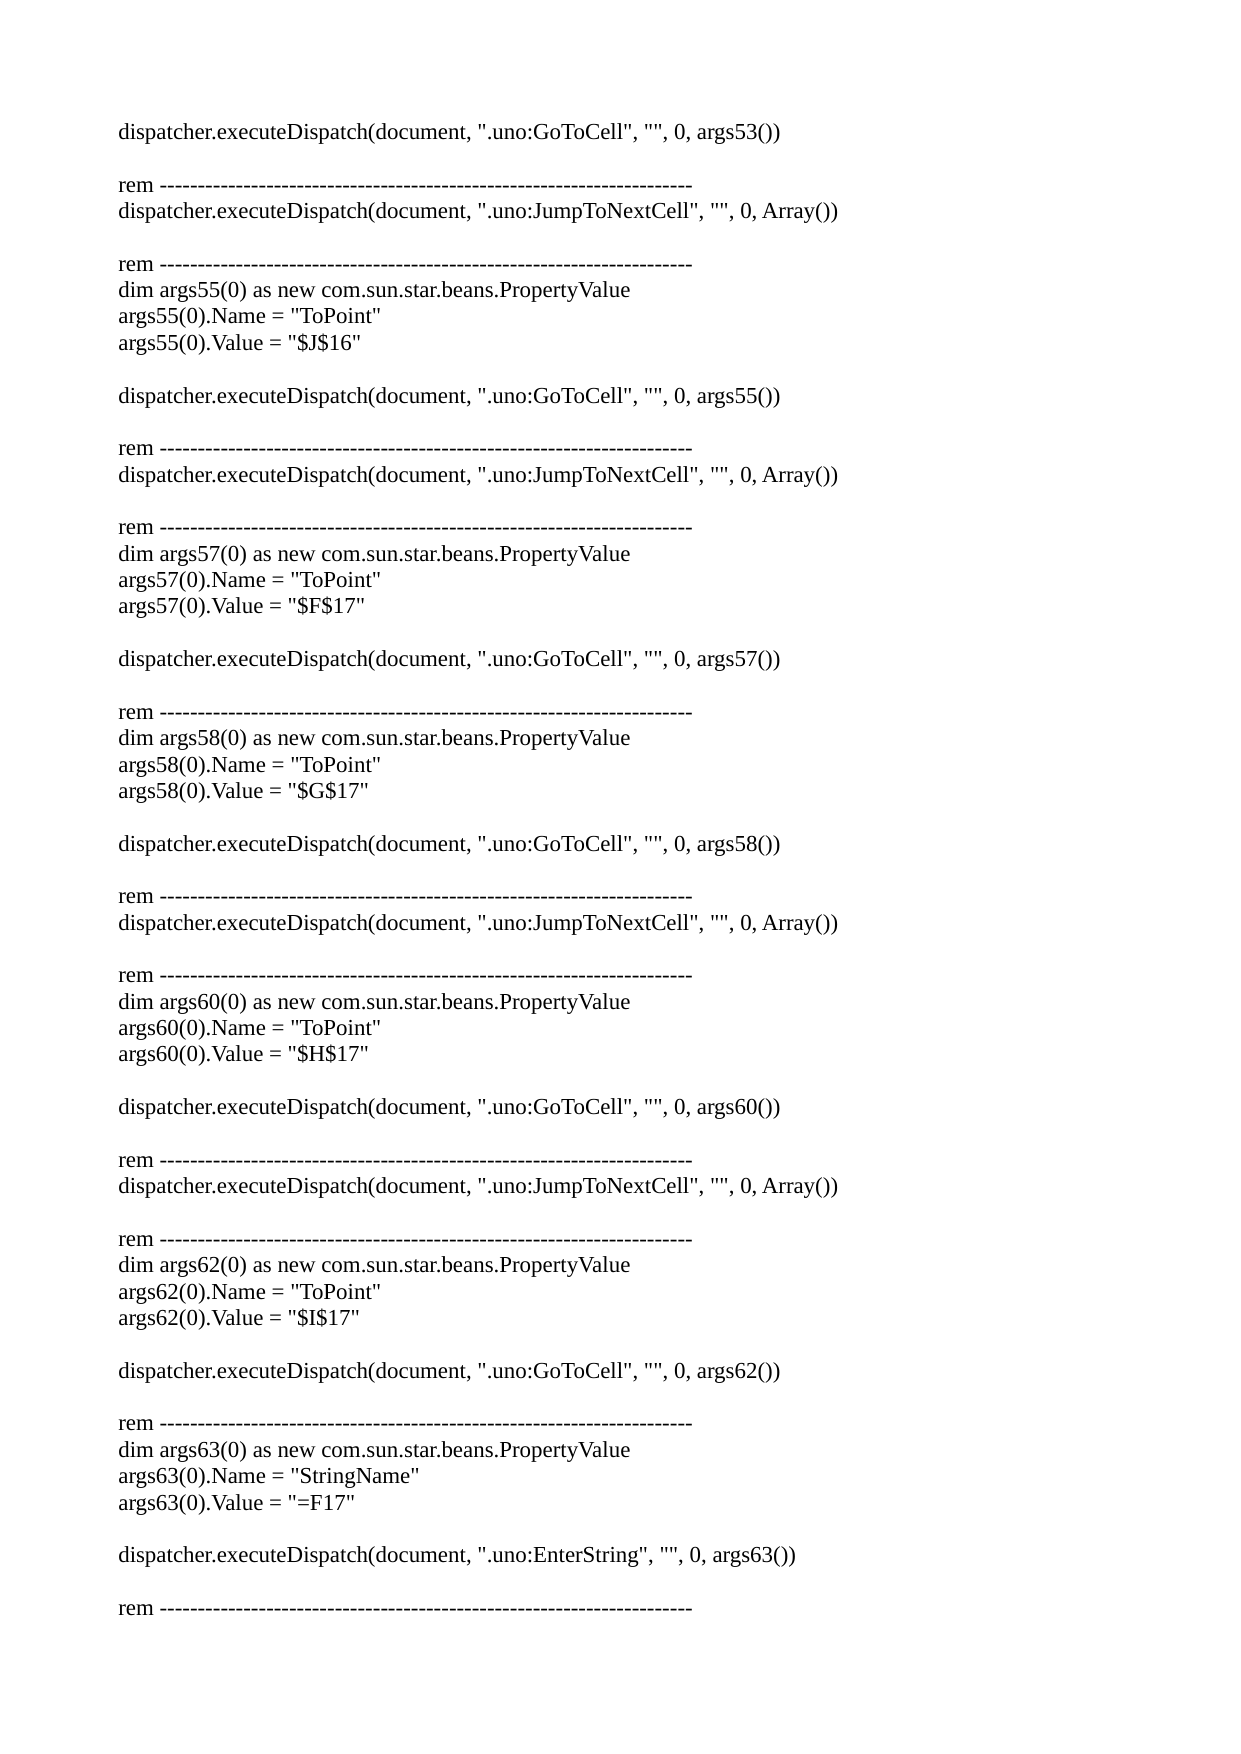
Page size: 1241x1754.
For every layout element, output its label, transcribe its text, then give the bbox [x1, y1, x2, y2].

text args57(0).Value = "$F$17" [118, 592, 1122, 619]
text dim args58(0) as new com.sun.star.beans.PropertyValue [118, 724, 1122, 751]
text dispatcher.executeDispatch(document, ".uno:JumpToNextCell", "", 0, Array()) [118, 909, 1122, 935]
text args63(0).Value = "=F17" [118, 1488, 1122, 1515]
text args62(0).Name = "ToPoint" [118, 1278, 1122, 1304]
text dim args57(0) as new com.sun.star.beans.PropertyValue [118, 540, 1122, 566]
text args60(0).Name = "ToPoint" [118, 1014, 1122, 1041]
text dim args55(0) as new com.sun.star.beans.PropertyValue [118, 276, 1122, 303]
text rem ---------------------------------------------------------------------- [118, 250, 1122, 276]
text rem ---------------------------------------------------------------------- [118, 1594, 1122, 1620]
text dispatcher.executeDispatch(document, ".uno:GoToCell", "", 0, args57()) [118, 645, 1122, 672]
text rem ---------------------------------------------------------------------- [118, 882, 1122, 909]
text dispatcher.executeDispatch(document, ".uno:GoToCell", "", 0, args58()) [118, 830, 1122, 856]
text args60(0).Value = "$H$17" [118, 1041, 1122, 1067]
text args63(0).Name = "StringName" [118, 1462, 1122, 1488]
text args55(0).Name = "ToPoint" [118, 303, 1122, 329]
text dispatcher.executeDispatch(document, ".uno:EnterString", "", 0, args63()) [118, 1541, 1122, 1568]
text rem ---------------------------------------------------------------------- [118, 961, 1122, 988]
text dispatcher.executeDispatch(document, ".uno:GoToCell", "", 0, args62()) [118, 1357, 1122, 1383]
text args57(0).Name = "ToPoint" [118, 566, 1122, 592]
text dispatcher.executeDispatch(document, ".uno:GoToCell", "", 0, args53()) [118, 118, 1122, 144]
text args55(0).Value = "$J$16" [118, 329, 1122, 355]
text rem ---------------------------------------------------------------------- [118, 513, 1122, 540]
text rem ---------------------------------------------------------------------- [118, 1146, 1122, 1172]
text dim args62(0) as new com.sun.star.beans.PropertyValue [118, 1251, 1122, 1278]
text rem ---------------------------------------------------------------------- [118, 698, 1122, 724]
text dispatcher.executeDispatch(document, ".uno:JumpToNextCell", "", 0, Array()) [118, 197, 1122, 223]
text args62(0).Value = "$I$17" [118, 1304, 1122, 1330]
text dispatcher.executeDispatch(document, ".uno:JumpToNextCell", "", 0, Array()) [118, 1172, 1122, 1199]
text rem ---------------------------------------------------------------------- [118, 171, 1122, 197]
text dim args63(0) as new com.sun.star.beans.PropertyValue [118, 1436, 1122, 1462]
text dim args60(0) as new com.sun.star.beans.PropertyValue [118, 988, 1122, 1014]
text dispatcher.executeDispatch(document, ".uno:JumpToNextCell", "", 0, Array()) [118, 461, 1122, 487]
text dispatcher.executeDispatch(document, ".uno:GoToCell", "", 0, args60()) [118, 1093, 1122, 1119]
text args58(0).Name = "ToPoint" [118, 751, 1122, 777]
text rem ---------------------------------------------------------------------- [118, 1409, 1122, 1436]
text rem ---------------------------------------------------------------------- [118, 434, 1122, 461]
text args58(0).Value = "$G$17" [118, 777, 1122, 803]
text dispatcher.executeDispatch(document, ".uno:GoToCell", "", 0, args55()) [118, 382, 1122, 408]
text rem ---------------------------------------------------------------------- [118, 1225, 1122, 1251]
